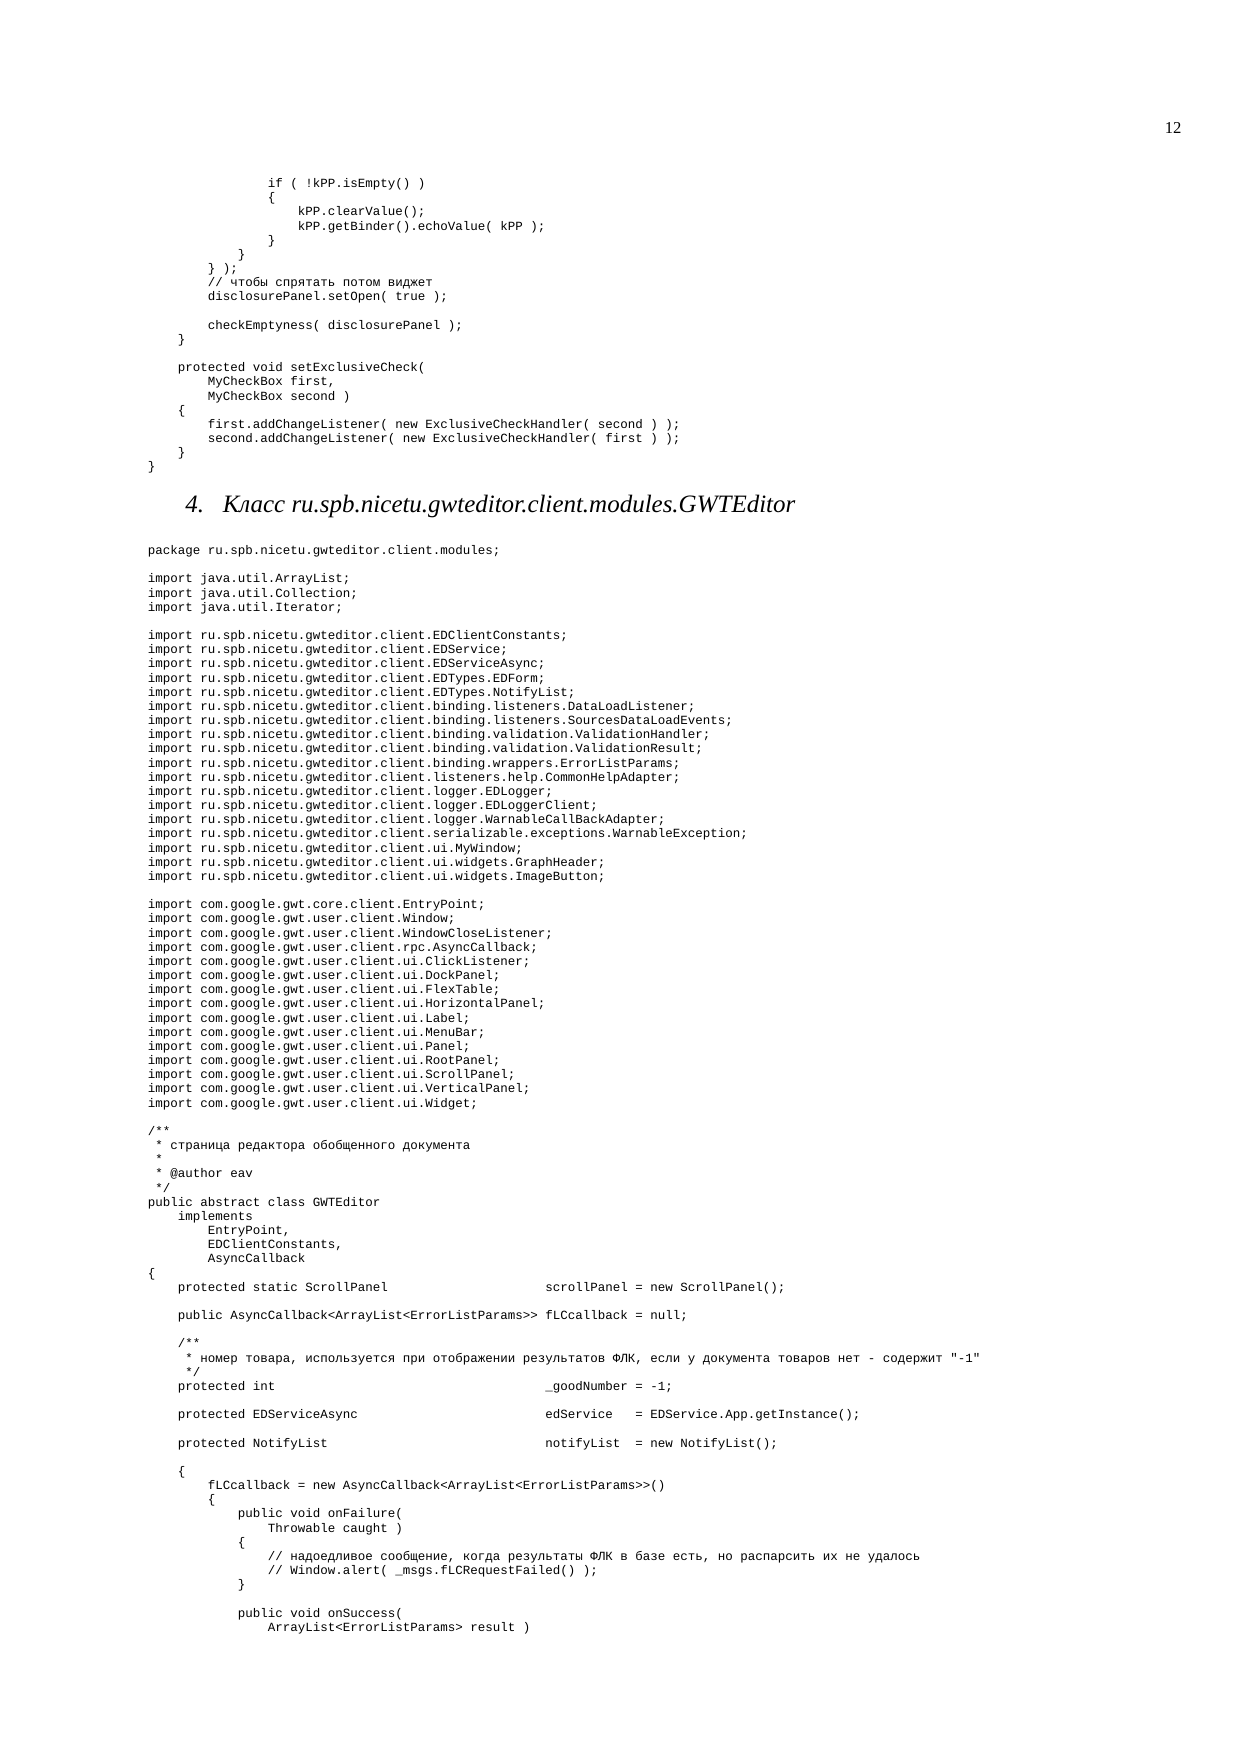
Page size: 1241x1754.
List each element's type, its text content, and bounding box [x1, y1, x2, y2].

text * @author eav [148, 1167, 1181, 1182]
text import com.google.gwt.user.client.ui.ScrollPanel; [148, 1068, 1181, 1082]
text */ [148, 1366, 1181, 1380]
text AsyncCallback [148, 1252, 1181, 1267]
text } [148, 460, 1181, 474]
text import ru.spb.nicetu.gwteditor.client.EDTypes.NotifyList; [148, 686, 1181, 700]
text import com.google.gwt.user.client.ui.MenuBar; [148, 1026, 1181, 1040]
text /** [148, 1337, 1181, 1352]
text protected void setExclusiveCheck( [148, 361, 1181, 375]
text Throwable caught ) [148, 1522, 1181, 1536]
text import com.google.gwt.user.client.ui.RootPanel; [148, 1054, 1181, 1068]
list Класс ru.spb.nicetu.gwteditor.client.modules.GWTEditor [185, 489, 1181, 517]
text import ru.spb.nicetu.gwteditor.client.ui.widgets.GraphHeader; [148, 856, 1181, 870]
text package ru.spb.nicetu.gwteditor.client.modules; [148, 544, 1181, 558]
text import com.google.gwt.user.client.ui.Panel; [148, 1040, 1181, 1054]
text kPP.getBinder().echoValue( kPP ); [148, 219, 1181, 234]
text ArrayList<ErrorListParams> result ) [148, 1621, 1181, 1635]
text disclosurePanel.setOpen( true ); [148, 290, 1181, 304]
text protected EDServiceAsync edService = EDService.App.getInstance(); [148, 1408, 1181, 1422]
text import ru.spb.nicetu.gwteditor.client.logger.EDLogger; [148, 785, 1181, 799]
text import com.google.gwt.core.client.EntryPoint; [148, 898, 1181, 912]
text import com.google.gwt.user.client.ui.HorizontalPanel; [148, 997, 1181, 1012]
text import com.google.gwt.user.client.ui.Widget; [148, 1097, 1181, 1111]
text first.addChangeListener( new ExclusiveCheckHandler( second ) ); [148, 418, 1181, 432]
text import com.google.gwt.user.client.ui.VerticalPanel; [148, 1082, 1181, 1097]
text import ru.spb.nicetu.gwteditor.client.EDService; [148, 643, 1181, 657]
text if ( !kPP.isEmpty() ) [148, 177, 1181, 191]
text } [148, 446, 1181, 460]
text import com.google.gwt.user.client.WindowCloseListener; [148, 927, 1181, 941]
text import java.util.Iterator; [148, 601, 1181, 615]
text checkEmptyness( disclosurePanel ); [148, 319, 1181, 333]
text */ [148, 1182, 1181, 1196]
text implements [148, 1210, 1181, 1224]
text EntryPoint, [148, 1224, 1181, 1238]
text import ru.spb.nicetu.gwteditor.client.listeners.help.CommonHelpAdapter; [148, 771, 1181, 785]
text fLCcallback = new AsyncCallback<ArrayList<ErrorListParams>>() [148, 1479, 1181, 1493]
text { [148, 1465, 1181, 1479]
text import ru.spb.nicetu.gwteditor.client.EDClientConstants; [148, 629, 1181, 643]
text /** [148, 1125, 1181, 1139]
text { [148, 404, 1181, 418]
text { [148, 191, 1181, 205]
text * [148, 1153, 1181, 1167]
text public void onFailure( [148, 1507, 1181, 1522]
text import com.google.gwt.user.client.ui.FlexTable; [148, 983, 1181, 997]
text } [148, 333, 1181, 347]
text protected static ScrollPanel scrollPanel = new ScrollPanel(); [148, 1281, 1181, 1295]
text * страница редактора обобщенного документа [148, 1139, 1181, 1153]
text // надоедливое сообщение, когда результаты ФЛК в базе есть, но распарсить их не удалось [148, 1550, 1181, 1564]
text { [148, 1536, 1181, 1550]
text import ru.spb.nicetu.gwteditor.client.binding.validation.ValidationHandler; [148, 728, 1181, 742]
text import com.google.gwt.user.client.Window; [148, 912, 1181, 927]
text MyCheckBox second ) [148, 389, 1181, 404]
text public void onSuccess( [148, 1607, 1181, 1621]
text import ru.spb.nicetu.gwteditor.client.EDServiceAsync; [148, 657, 1181, 672]
text } ); [148, 262, 1181, 276]
text { [148, 1493, 1181, 1507]
text protected int _goodNumber = -1; [148, 1380, 1181, 1394]
text import ru.spb.nicetu.gwteditor.client.logger.WarnableCallBackAdapter; [148, 813, 1181, 827]
text } [148, 248, 1181, 262]
text import ru.spb.nicetu.gwteditor.client.binding.wrappers.ErrorListParams; [148, 757, 1181, 771]
text import com.google.gwt.user.client.rpc.AsyncCallback; [148, 941, 1181, 955]
text import ru.spb.nicetu.gwteditor.client.logger.EDLoggerClient; [148, 799, 1181, 813]
text kPP.clearValue(); [148, 205, 1181, 219]
text import com.google.gwt.user.client.ui.DockPanel; [148, 969, 1181, 983]
text * номер товара, используется при отображении результатов ФЛК, если у документа товаров нет - содержит "-1" [148, 1352, 1181, 1366]
text second.addChangeListener( new ExclusiveCheckHandler( first ) ); [148, 432, 1181, 446]
text // Window.alert( _msgs.fLCRequestFailed() ); [148, 1564, 1181, 1578]
text public AsyncCallback<ArrayList<ErrorListParams>> fLCcallback = null; [148, 1309, 1181, 1323]
text protected NotifyList notifyList = new NotifyList(); [148, 1437, 1181, 1451]
text import com.google.gwt.user.client.ui.Label; [148, 1012, 1181, 1026]
text import ru.spb.nicetu.gwteditor.client.ui.widgets.ImageButton; [148, 870, 1181, 884]
text EDClientConstants, [148, 1238, 1181, 1252]
text import ru.spb.nicetu.gwteditor.client.binding.validation.ValidationResult; [148, 742, 1181, 757]
text MyCheckBox first, [148, 375, 1181, 389]
text { [148, 1267, 1181, 1281]
text import ru.spb.nicetu.gwteditor.client.EDTypes.EDForm; [148, 672, 1181, 686]
text public abstract class GWTEditor [148, 1196, 1181, 1210]
text import java.util.ArrayList; [148, 572, 1181, 587]
text import ru.spb.nicetu.gwteditor.client.binding.listeners.DataLoadListener; [148, 700, 1181, 714]
text } [148, 1578, 1181, 1592]
text // чтобы спрятать потом виджет [148, 276, 1181, 290]
text import ru.spb.nicetu.gwteditor.client.binding.listeners.SourcesDataLoadEvents; [148, 714, 1181, 728]
text } [148, 234, 1181, 248]
text import ru.spb.nicetu.gwteditor.client.ui.MyWindow; [148, 842, 1181, 856]
text import ru.spb.nicetu.gwteditor.client.serializable.exceptions.WarnableException; [148, 827, 1181, 842]
text import com.google.gwt.user.client.ui.ClickListener; [148, 955, 1181, 969]
text import java.util.Collection; [148, 587, 1181, 601]
